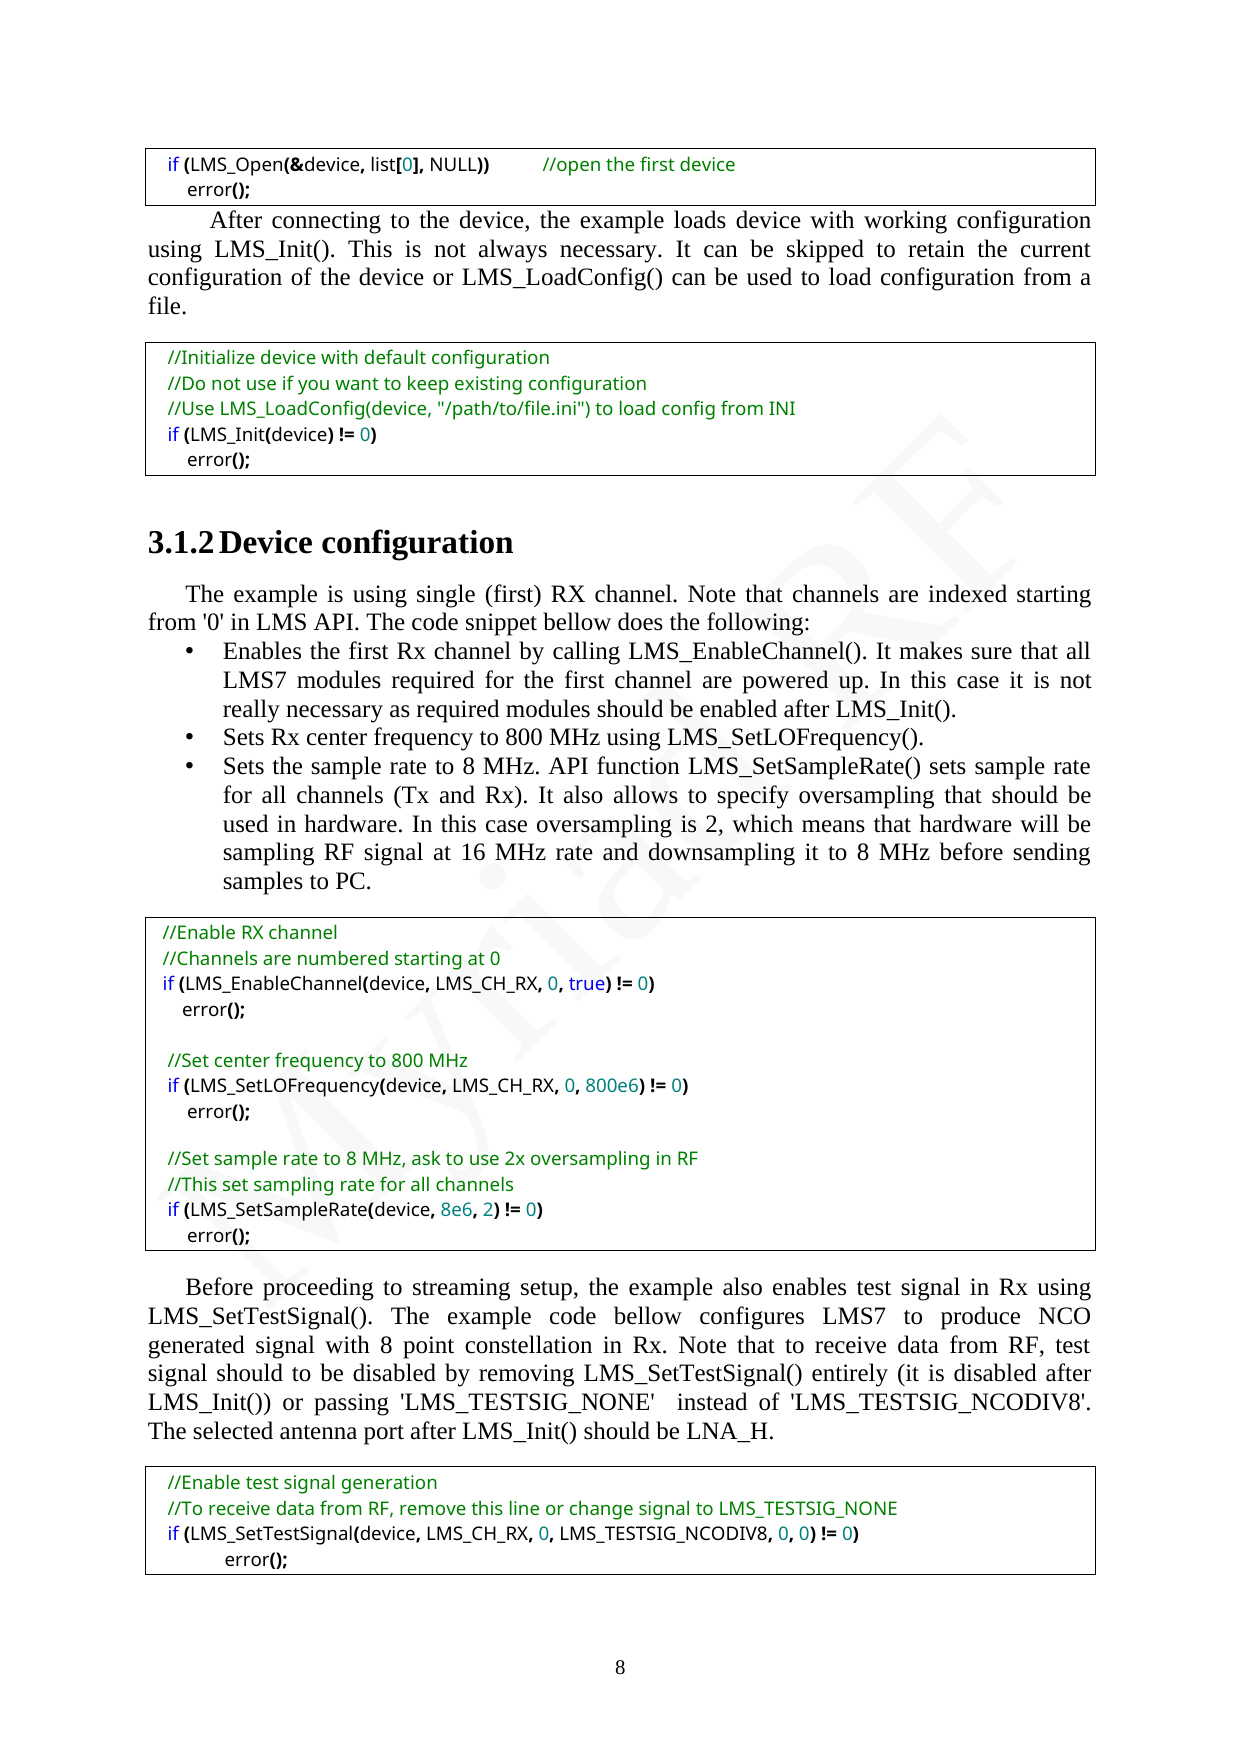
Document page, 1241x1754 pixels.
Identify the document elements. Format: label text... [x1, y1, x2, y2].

text //This set sampling rate for all channels [385, 1171, 1092, 1196]
text //Set center frequency to 800 MHz [298, 1047, 373, 1073]
text if (LMS_SetSampleRate(device, 8e6, 2) != 0) [204, 1196, 271, 1219]
text [327, 1098, 470, 1124]
text //Do not use if you want to keep existing configuration [148, 370, 1092, 396]
text //This set sampling rate for all channels [316, 1171, 379, 1196]
text [291, 1099, 316, 1124]
text //Set center frequency to 800 MHz [380, 1047, 449, 1073]
text [950, 421, 1092, 444]
text if (LMS_Open(&device, list[0], NULL)) //open the first device [146, 149, 1095, 173]
text //Use LMS_LoadConfig(device, "/path/to/file.ini") to load config from INI [148, 396, 1092, 421]
text Before proceeding to streaming setup, the example also enables test signal in Rx using LMS_SetTestSignal(). The example code bellow configures LMS7 to produce NCO generated signal with 8 point constellation in Rx. Note that to receive data from RF, test signal should to be disabled by removing LMS_SetTestSignal() entirely (it is disabled after LMS_Init()) or passing 'LMS_TESTSIG_NONE' instead of 'LMS_TESTSIG_NCODIV8'. The selected antenna port after LMS_Init() should be LNA_H. [148, 1272, 1092, 1445]
text [504, 996, 1092, 1022]
text error(); [146, 1543, 1095, 1574]
text [895, 444, 1095, 475]
text //Set sample rate to 8 MHz, ask to use 2x oversampling in RF [483, 1145, 1092, 1171]
list Sets the sample rate to 8 MHz. API function LMS_SetSampleRate() sets sample rate for all channels (Tx and Rx). It also allows to specify oversampling that should be used in hardware. In this case oversampling is 2, which means that hardware will be sampling RF signal at 16 MHz rate and downsampling it to 8 MHz before sending samples to PC. [185, 751, 1092, 895]
text if (LMS_EnableChannel(device, LMS_CH_RX, 0, true) != 0) [585, 971, 1092, 996]
text if (LMS_EnableChannel(device, LMS_CH_RX, 0, true) != 0) [479, 971, 584, 996]
text error(); [146, 1219, 237, 1250]
text //This set sampling rate for all channels [148, 1171, 181, 1196]
text if (LMS_Init(device) != 0) [148, 421, 931, 444]
text if (LMS_EnableChannel(device, LMS_CH_RX, 0, true) != 0) [148, 971, 449, 996]
text //Set center frequency to 800 MHz [148, 1047, 305, 1073]
text //Set sample rate to 8 MHz, ask to use 2x oversampling in RF [307, 1145, 363, 1171]
text error(); [146, 173, 1095, 205]
text error(); [148, 996, 423, 1022]
text //Enable RX channel [146, 918, 548, 945]
subtitle Device configuration [148, 523, 941, 561]
list Sets Rx center frequency to 800 MHz using LMS_SetLOFrequency(). [708, 722, 1092, 751]
text //Enable test signal generation [146, 1467, 1095, 1495]
text //Channels are numbered starting at 0 [148, 945, 479, 971]
text if (LMS_SetSampleRate(device, 8e6, 2) != 0) [370, 1196, 1092, 1219]
list Sets Rx center frequency to 800 MHz using LMS_SetLOFrequency(). [185, 722, 685, 751]
text //Channels are numbered starting at 0 [580, 945, 1092, 971]
text //Initialize device with default configuration [146, 343, 1095, 370]
text [473, 1098, 1092, 1124]
list Enables the first Rx channel by calling LMS_EnableChannel(). It makes sure that all LMS7 modules required for the first channel are powered up. In this case it is not really necessary as required modules should be enabled after LMS_Init(). [185, 636, 849, 722]
text [553, 918, 1095, 945]
text if (LMS_SetTestSignal(device, LMS_CH_RX, 0, LMS_TESTSIG_NCODIV8, 0, 0) != 0) [148, 1520, 1092, 1543]
text [408, 1012, 426, 1022]
text //This set sampling rate for all channels [219, 1171, 310, 1196]
text The example is using single (first) RX channel. Note that channels are indexed starting from '0' in LMS API. The code snippet bellow does the following: [864, 579, 1092, 636]
text //Set sample rate to 8 MHz, ask to use 2x oversampling in RF [374, 1145, 477, 1171]
text if (LMS_SetLOFrequency(device, LMS_CH_RX, 0, 800e6) != 0) [148, 1073, 279, 1098]
text The example is using single (first) RX channel. Note that channels are indexed starting from '0' in LMS API. The code snippet bellow does the following: [778, 579, 852, 636]
text The example is using single (first) RX channel. Note that channels are indexed starting from '0' in LMS API. The code snippet bellow does the following: [148, 579, 775, 636]
text //Channels are numbered starting at 0 [479, 945, 574, 971]
text //Set center frequency to 800 MHz [451, 1047, 1092, 1073]
text [432, 996, 498, 1022]
text if (LMS_SetLOFrequency(device, LMS_CH_RX, 0, 800e6) != 0) [462, 1073, 1092, 1098]
text error(); [146, 444, 908, 475]
text error(); [227, 1219, 1095, 1250]
text if (LMS_SetSampleRate(device, 8e6, 2) != 0) [325, 1196, 371, 1219]
text //To receive data from RF, remove this line or change signal to LMS_TESTSIG_NONE [148, 1495, 1092, 1520]
subtitle [948, 523, 1092, 561]
text After connecting to the device, the example loads device with working configuration using LMS_Init(). This is not always necessary. It can be skipped to retain the current configuration of the device or LMS_LoadConfig() can be used to load configuration from a file. [148, 206, 1092, 320]
text if (LMS_SetSampleRate(device, 8e6, 2) != 0) [148, 1196, 206, 1219]
list Enables the first Rx channel by calling LMS_EnableChannel(). It makes sure that all LMS7 modules required for the first channel are powered up. In this case it is not really necessary as required modules should be enabled after LMS_Init(). [829, 636, 1092, 722]
text if (LMS_SetLOFrequency(device, LMS_CH_RX, 0, 800e6) != 0) [302, 1073, 424, 1098]
text error(); [148, 1098, 286, 1124]
text //Set sample rate to 8 MHz, ask to use 2x oversampling in RF [148, 1145, 302, 1171]
